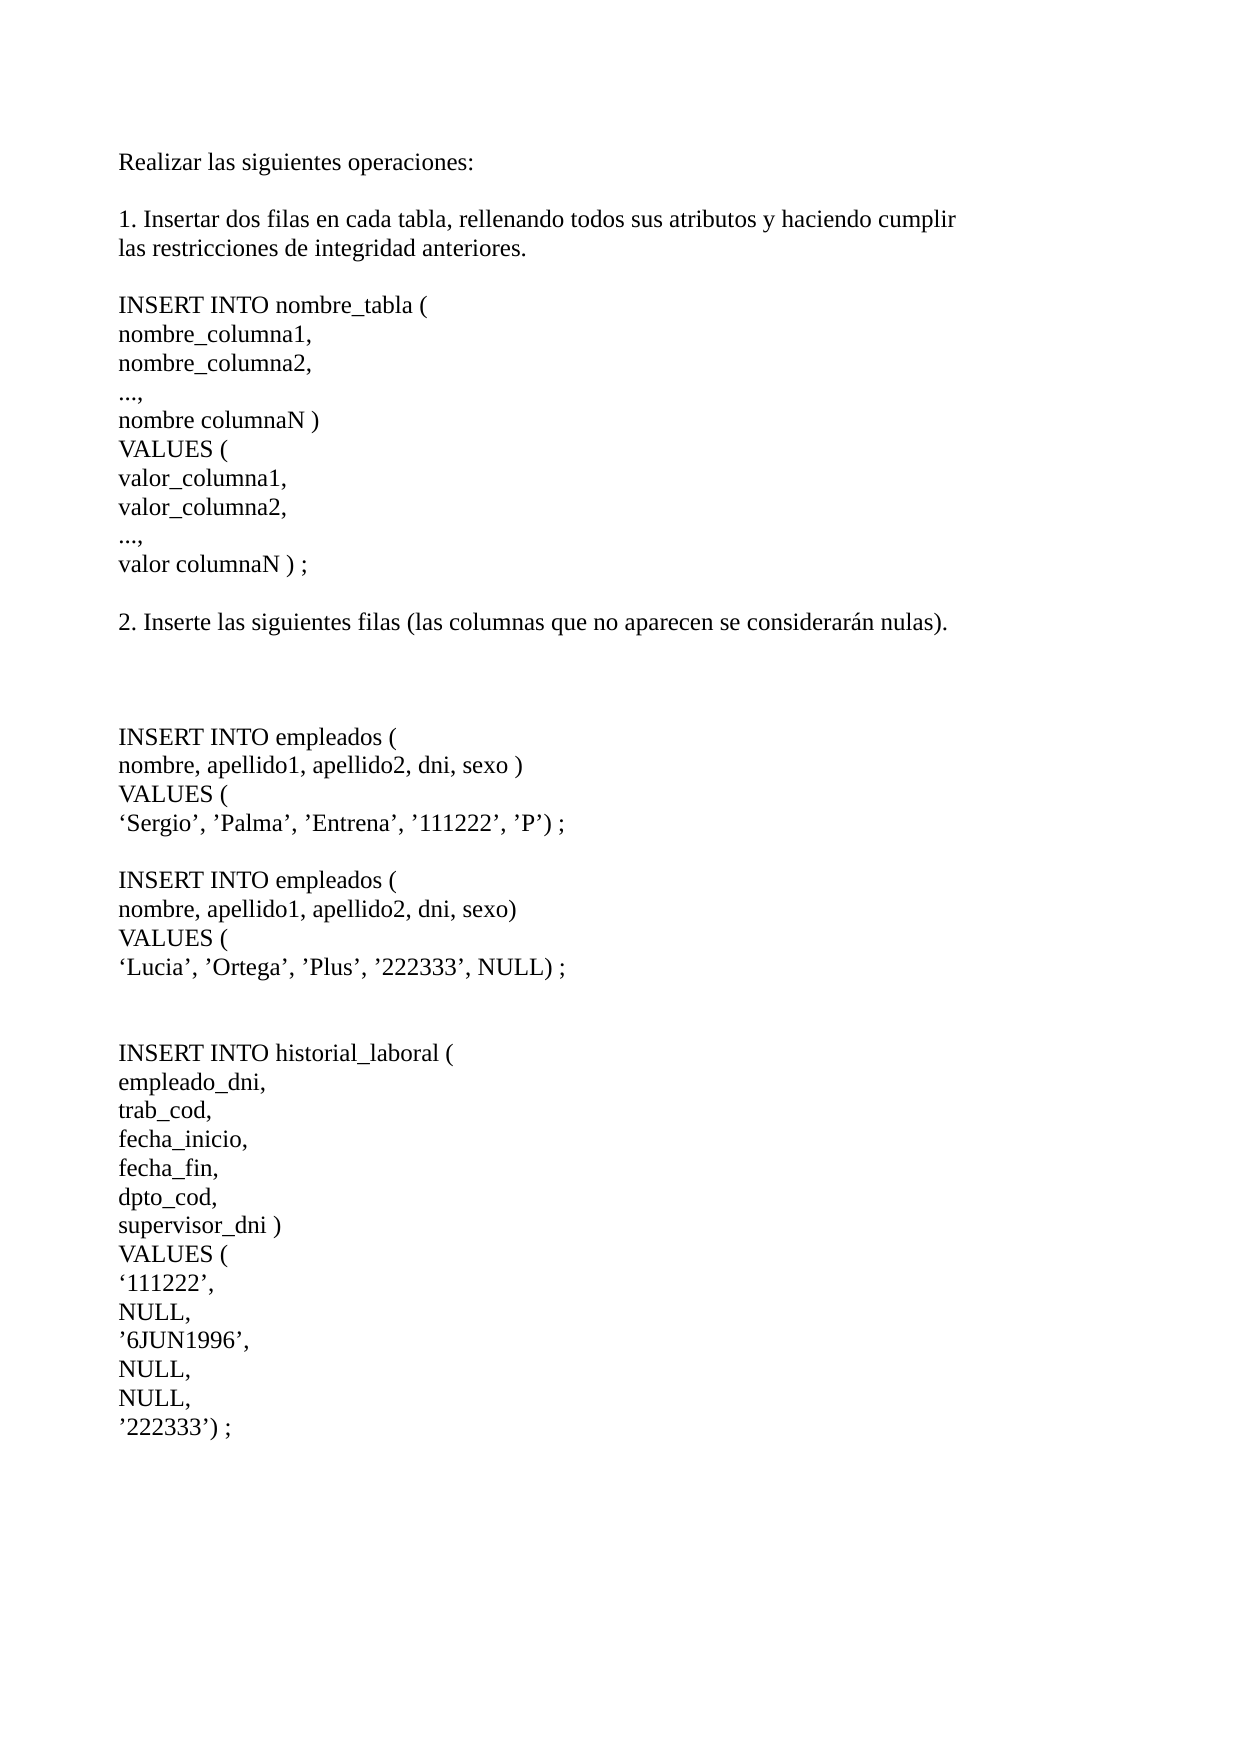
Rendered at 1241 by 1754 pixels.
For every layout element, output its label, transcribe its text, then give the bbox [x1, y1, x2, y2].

text 2. Inserte las siguientes filas (las columnas que no aparecen se considerarán nulas). [118, 607, 1122, 636]
text INSERT INTO historial_laboral ( empleado_dni, trab_cod, fecha_inicio, fecha_fin, dpto_cod, supervisor_dni ) VALUES ( ‘111222’, NULL, ’6­JUN­1996’, NULL, NULL, ’222333’) ; [118, 981, 1122, 1441]
text INSERT INTO empleados ( nombre, apellido1, apellido2, dni, sexo ) VALUES ( ‘Sergio’, ’Palma’, ’Entrena’, ’111222’, ’P’) ; [118, 693, 1122, 837]
text Realizar las siguientes operaciones: [118, 118, 1122, 176]
text INSERT INTO nombre_tabla ( nombre_columna1, nombre_columna2, ..., nombre columnaN ) VALUES ( valor_columna1, valor_columna2, ..., valor columnaN ) ; [118, 262, 1122, 578]
text 1. Insertar dos filas en cada tabla, rellenando todos sus atributos y haciendo cumplir las restricciones de integridad anteriores. [118, 204, 1122, 262]
text INSERT INTO empleados ( nombre, apellido1, apellido2, dni, sexo) VALUES ( ‘Lucia’, ’Ortega’, ’Plus’, ’222333’, NULL) ; [118, 837, 1122, 981]
